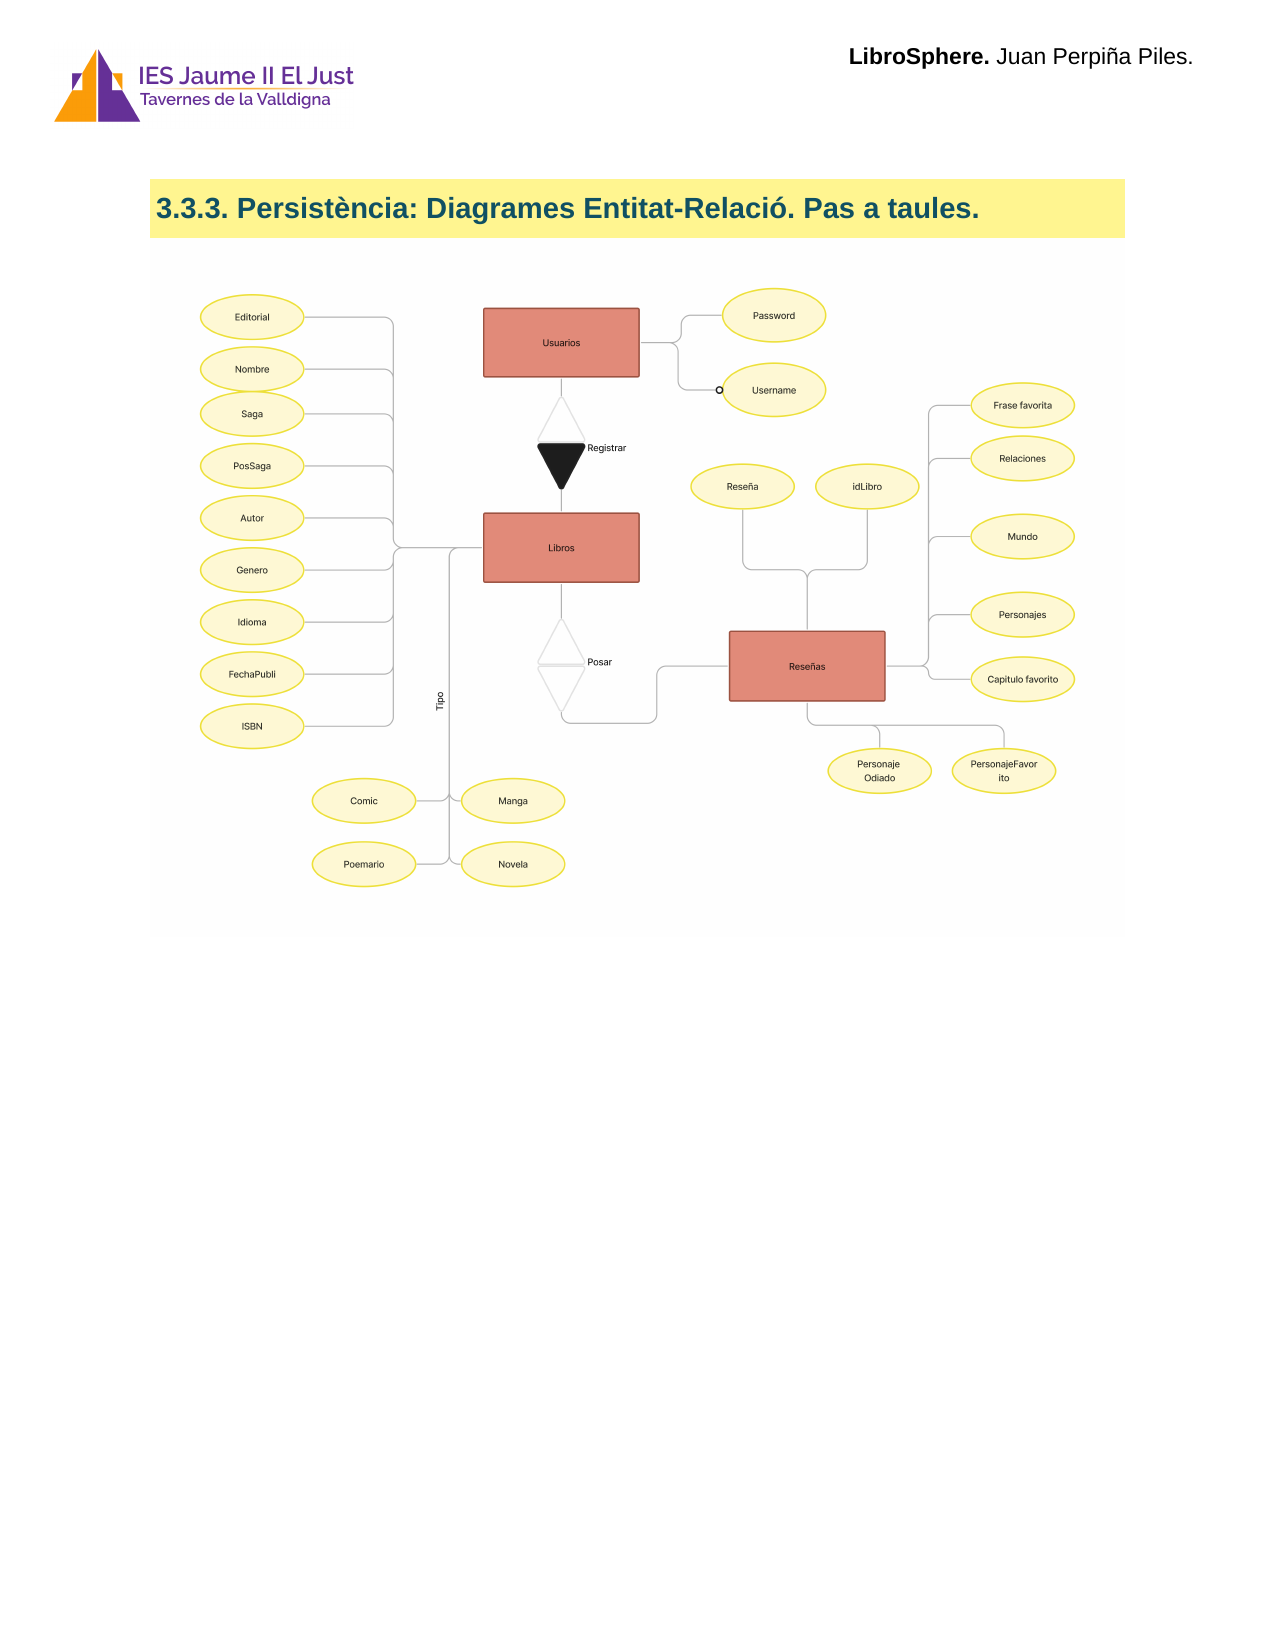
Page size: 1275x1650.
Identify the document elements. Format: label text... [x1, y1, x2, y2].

picture [150, 238, 1125, 937]
picture [50, 42, 354, 129]
table_header 3.3.3. Persistència: Diagrames Entitat-Relació. Pas a taules. [150, 179, 1125, 238]
